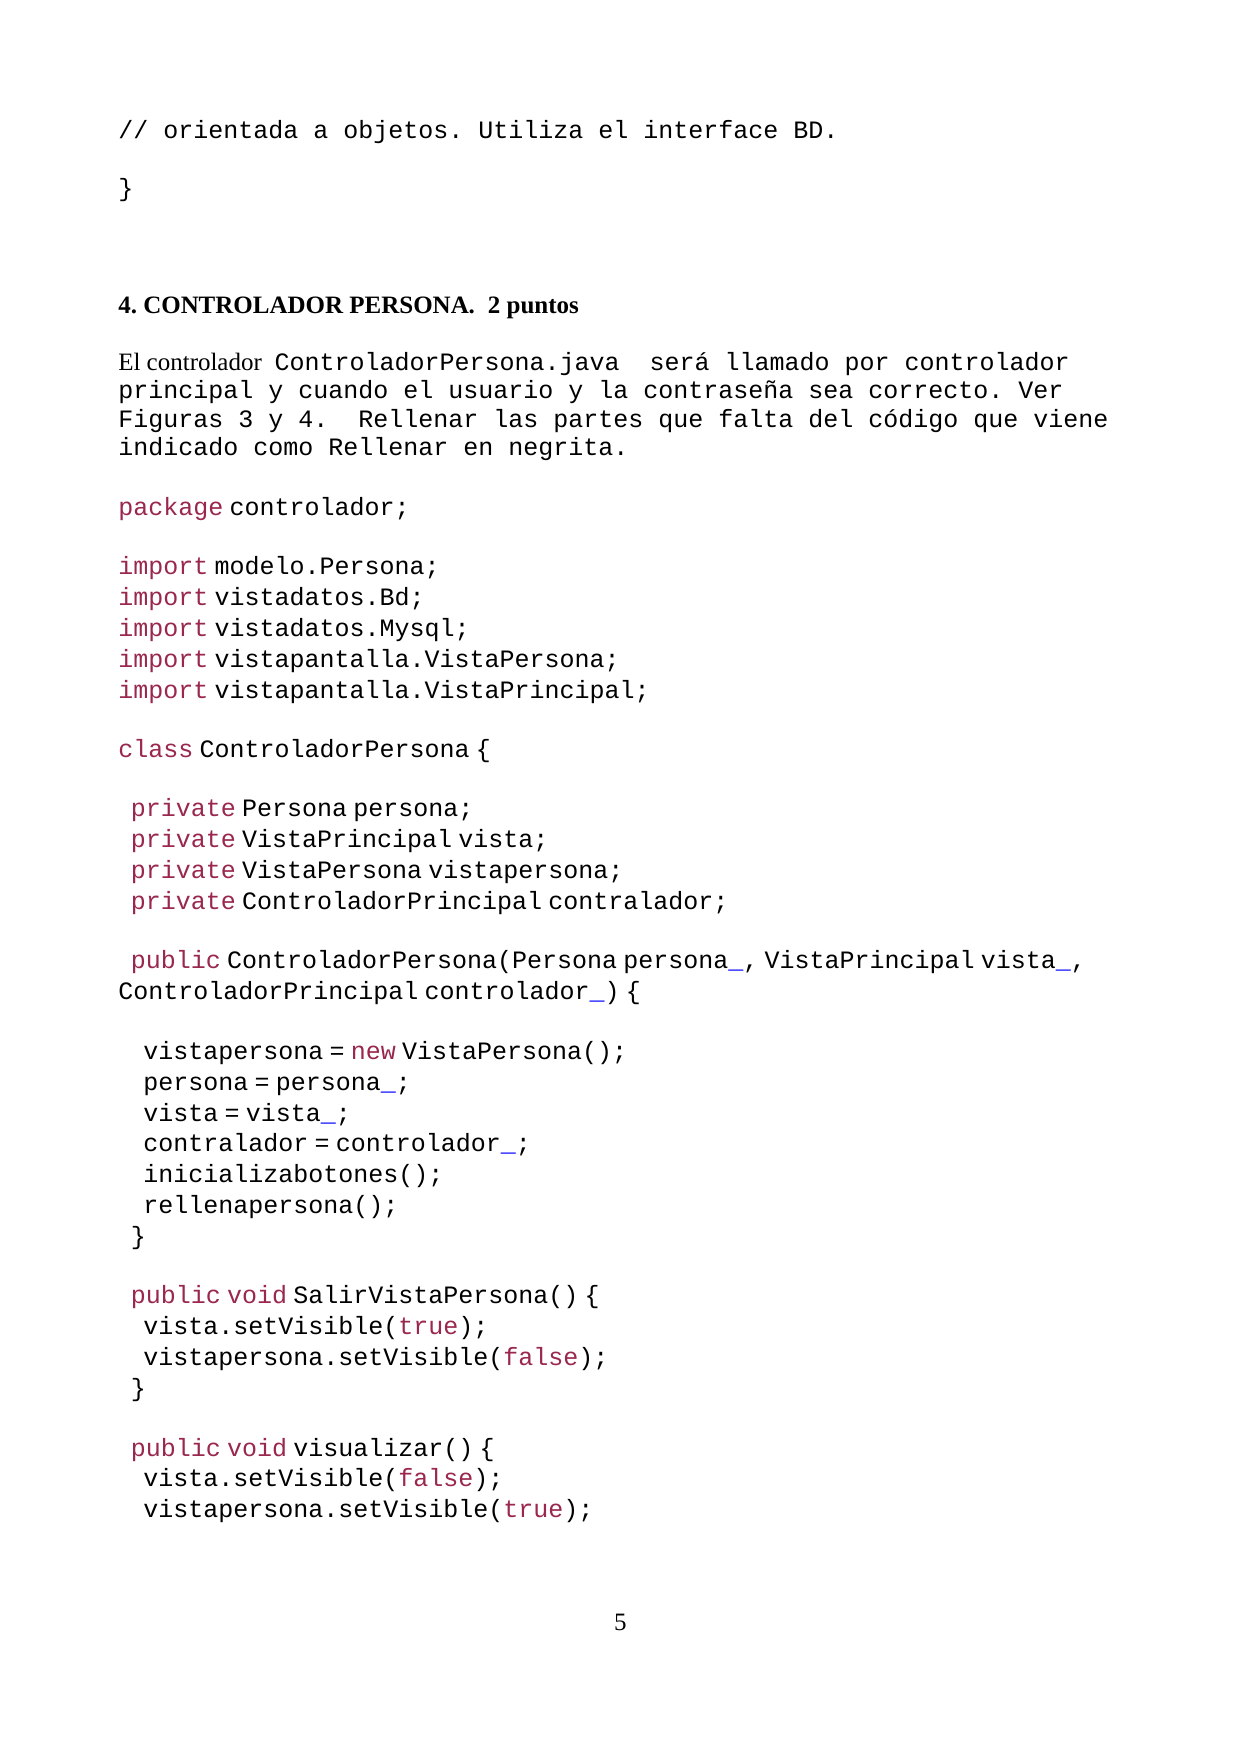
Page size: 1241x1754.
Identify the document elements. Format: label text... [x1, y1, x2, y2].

text vista.setVisible(false); [118, 1463, 1122, 1494]
text package controlador; [118, 492, 1122, 523]
text private Persona persona; [118, 793, 1122, 824]
text contralador = controlador_; [118, 1128, 1122, 1159]
text rellenapersona(); [118, 1190, 1122, 1221]
text private VistaPersona vistapersona; [118, 855, 1122, 886]
text El controlador ControladorPersona.java será llamado por controlador principal y cuando el usuario y la contraseña sea correcto. Ver Figuras 3 y 4. Rellenar las partes que falta del código que viene indicado como Rellenar en negrita. [118, 347, 1122, 463]
text vista = vista_; [118, 1098, 1122, 1128]
text import vistapantalla.VistaPersona; [118, 644, 1122, 675]
text // orientada a objetos. Utiliza el interface BD. [118, 118, 1122, 146]
text } [118, 175, 1122, 203]
text import vistadatos.Mysql; [118, 613, 1122, 644]
text import vistadatos.Bd; [118, 582, 1122, 613]
text public void visualizar() { [118, 1433, 1122, 1463]
text } [118, 1373, 1122, 1404]
text vista.setVisible(true); [118, 1311, 1122, 1342]
text persona = persona_; [118, 1067, 1122, 1098]
text public ControladorPersona(Persona persona_, VistaPrincipal vista_, ControladorPrincipal controlador_) { [118, 946, 1122, 1007]
text import vistapantalla.VistaPrincipal; [118, 675, 1122, 706]
text vistapersona.setVisible(true); [118, 1494, 1122, 1525]
text 4. CONTROLADOR PERSONA. 2 puntos [118, 290, 1122, 318]
text } [118, 1221, 1122, 1252]
text vistapersona.setVisible(false); [118, 1342, 1122, 1373]
text private ControladorPrincipal contralador; [118, 886, 1122, 917]
text import modelo.Persona; [118, 551, 1122, 582]
text vistapersona = new VistaPersona(); [118, 1036, 1122, 1067]
text class ControladorPersona { [118, 734, 1122, 765]
text private VistaPrincipal vista; [118, 824, 1122, 855]
text public void SalirVistaPersona() { [118, 1281, 1122, 1311]
text inicializabotones(); [118, 1159, 1122, 1190]
